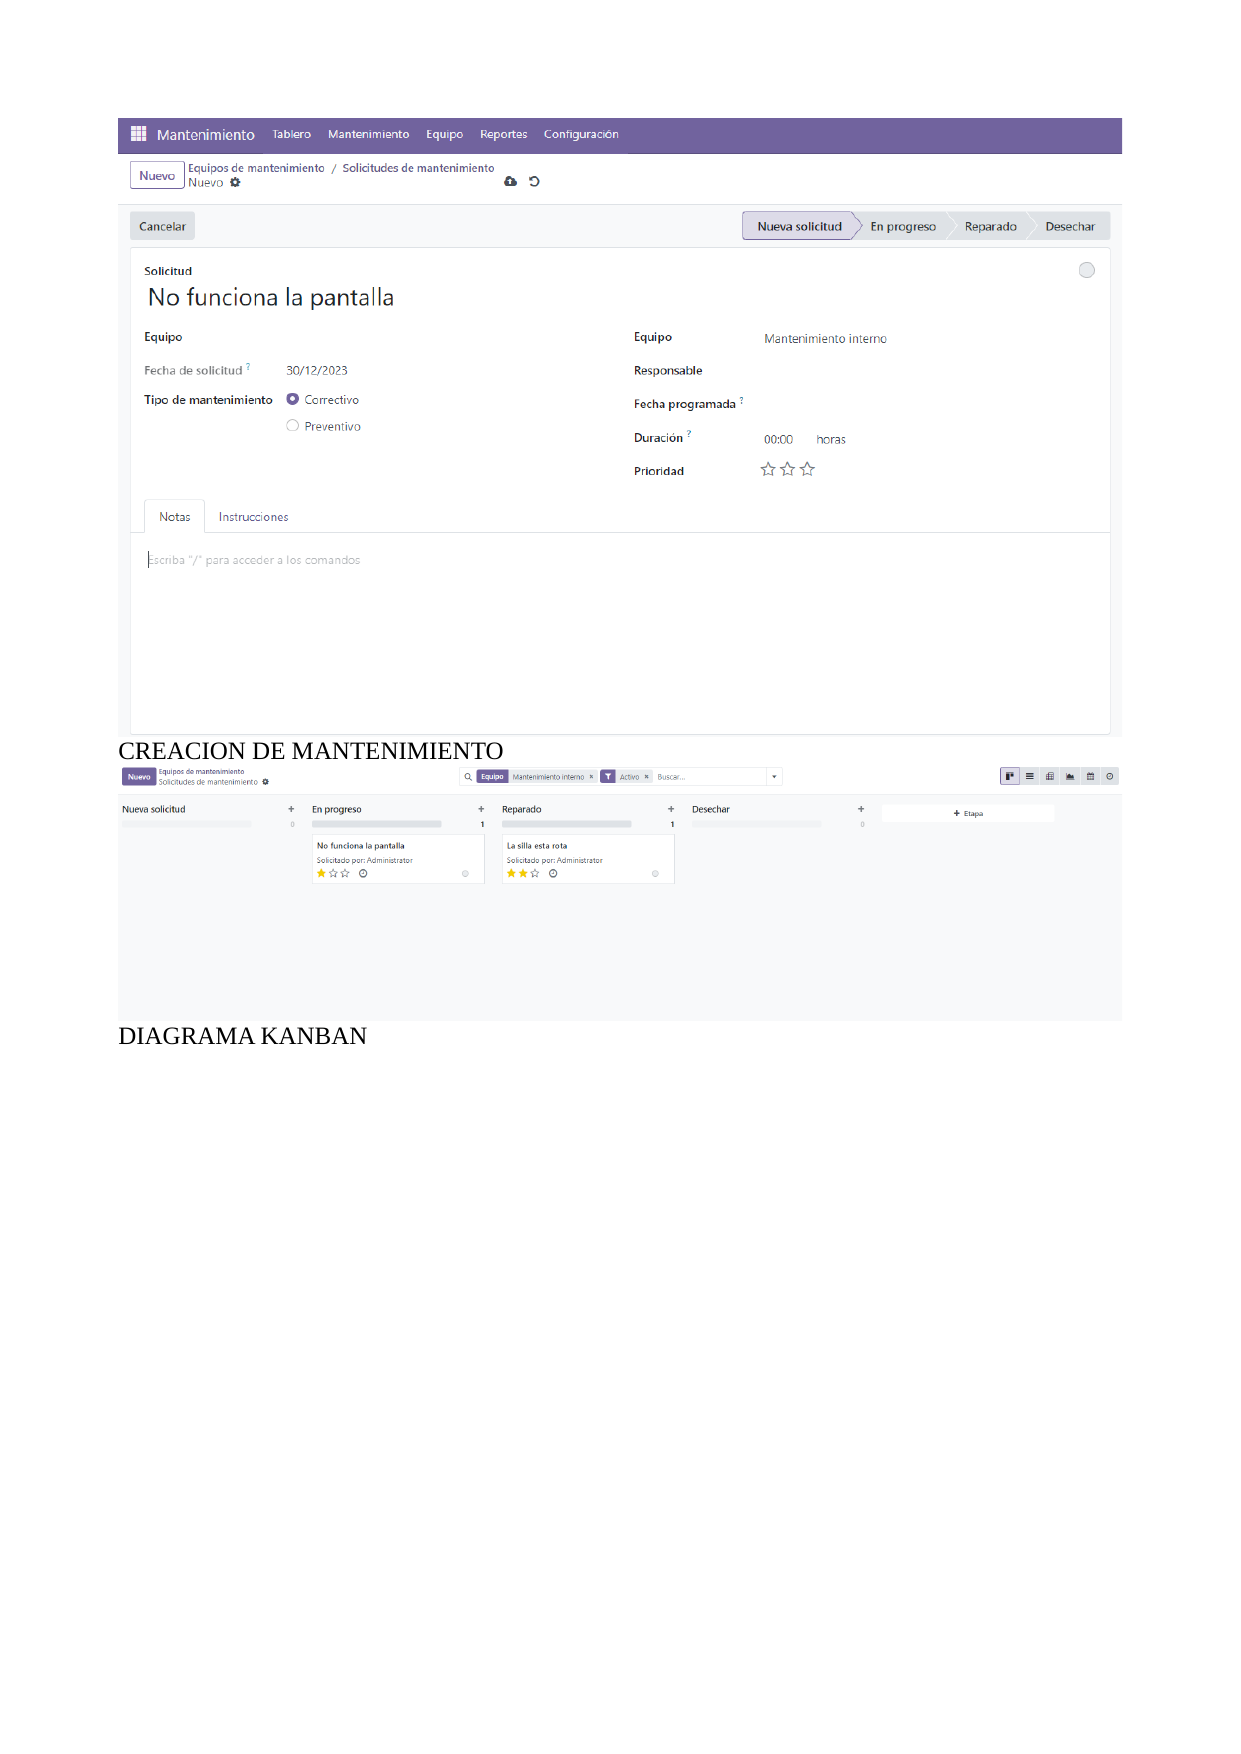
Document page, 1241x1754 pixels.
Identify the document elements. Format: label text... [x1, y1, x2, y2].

picture [118, 765, 1123, 1021]
text CREACION DE MANTENIMIENTO [118, 737, 1122, 765]
picture [118, 118, 1123, 737]
text DIAGRAMA KANBAN [118, 1021, 1122, 1050]
